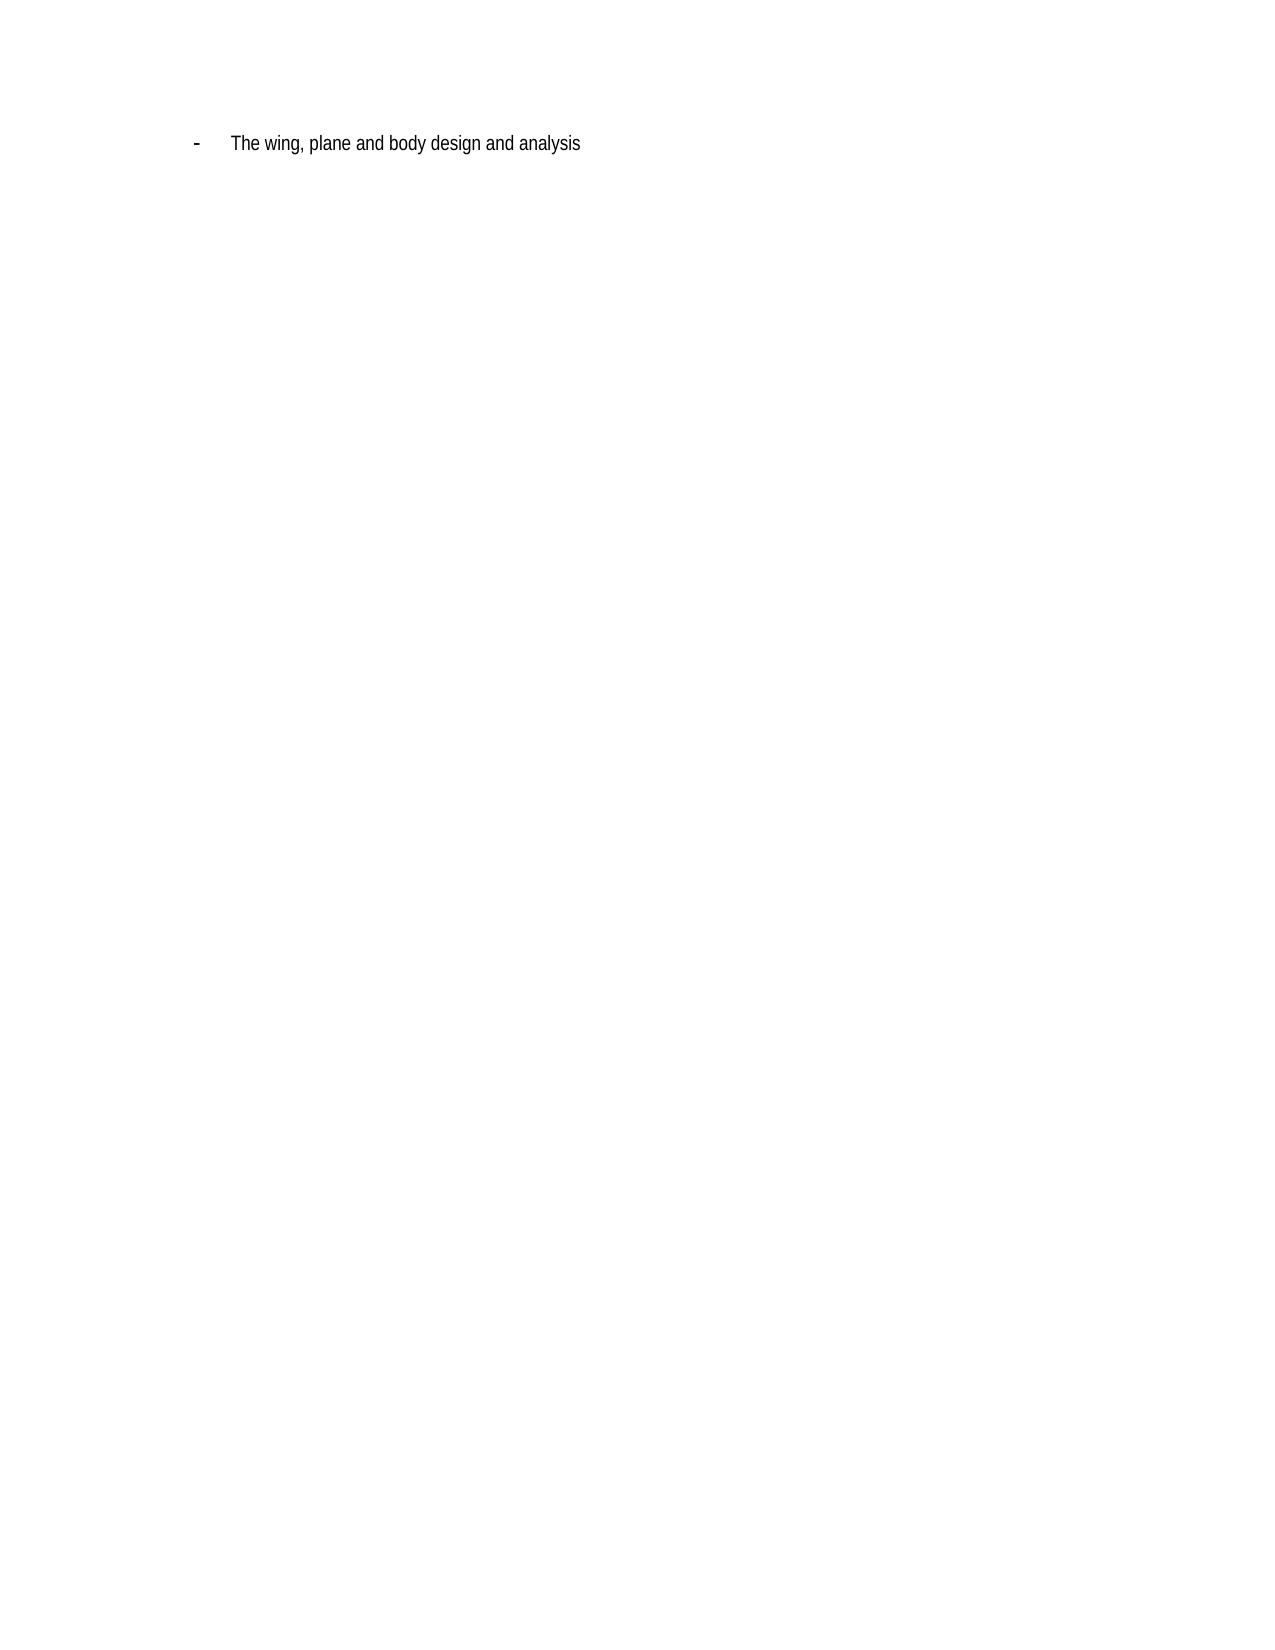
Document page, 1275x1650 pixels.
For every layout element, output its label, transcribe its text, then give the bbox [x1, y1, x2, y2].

text  The wing, plane and body design and analysis [193, 131, 1157, 155]
